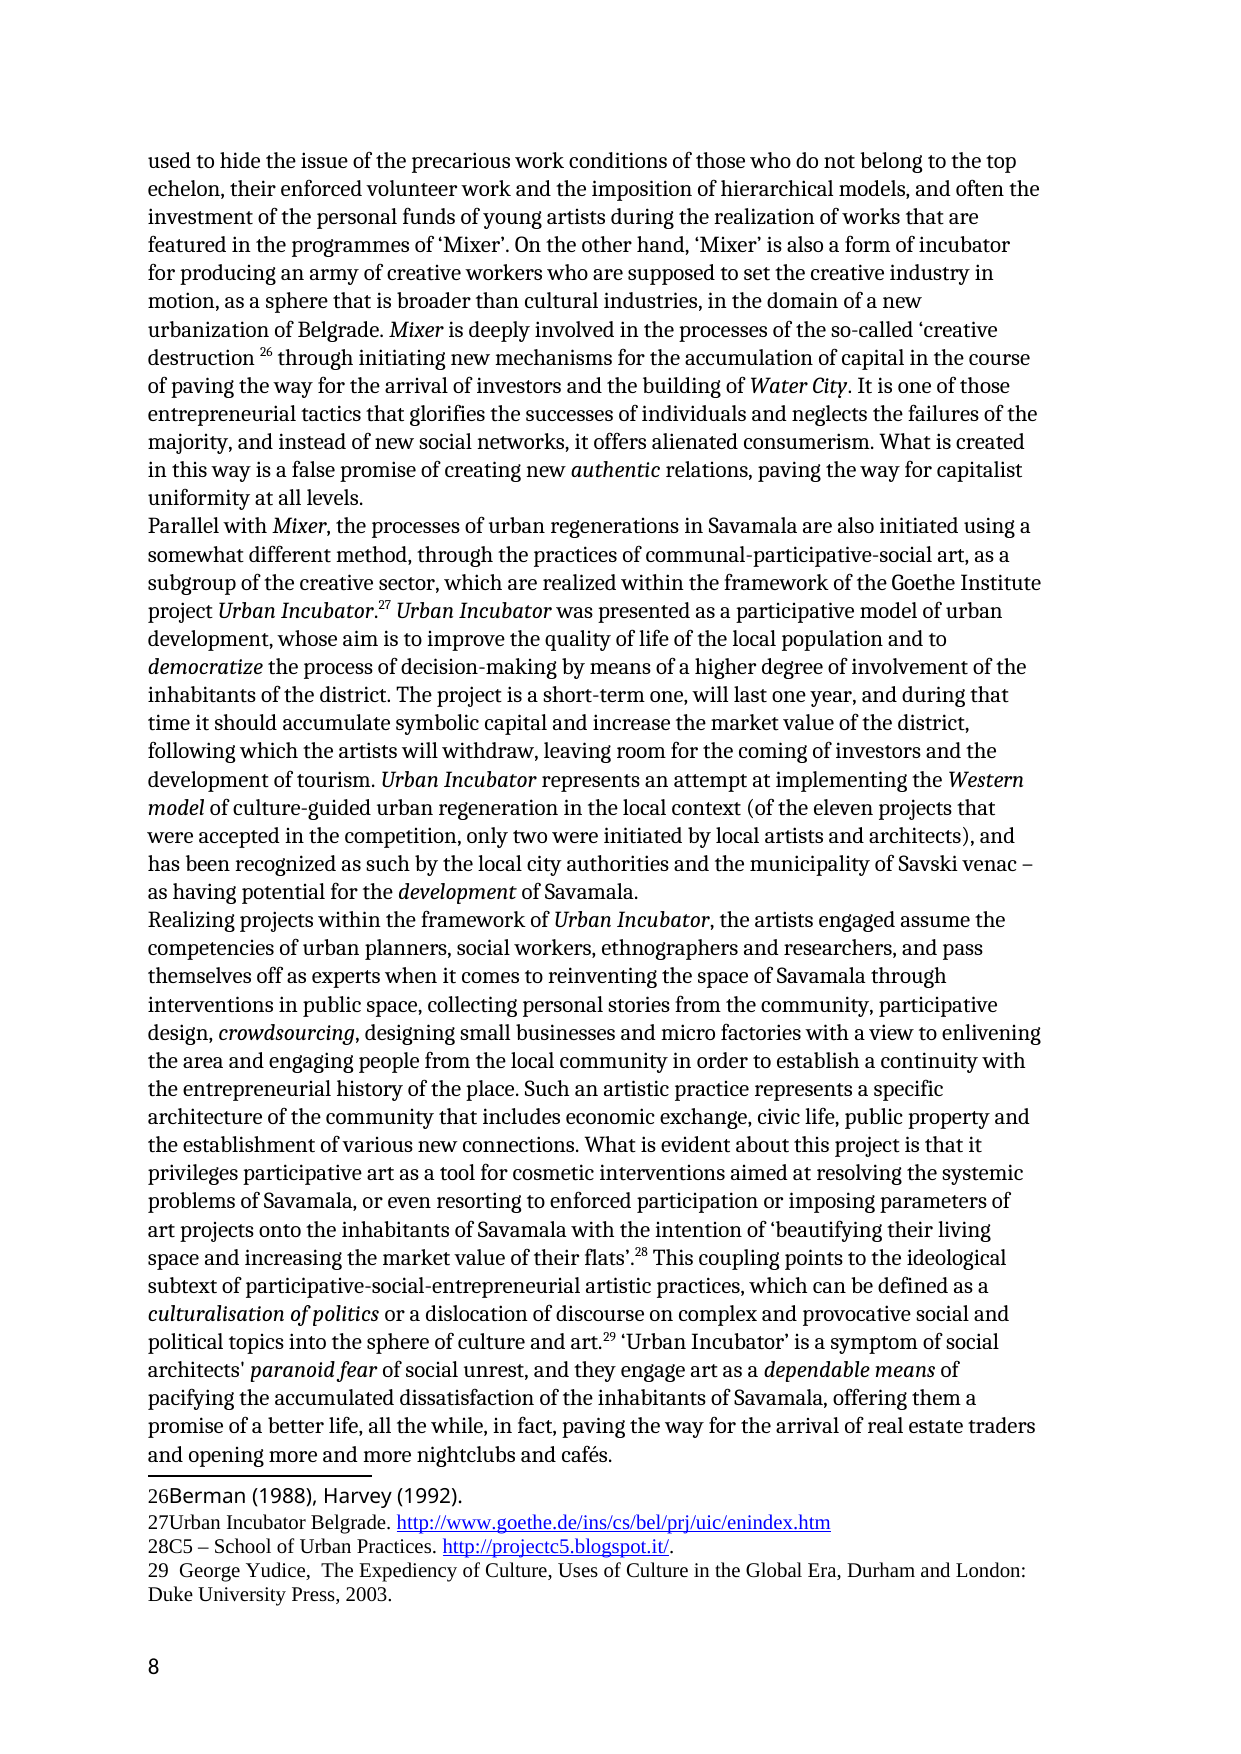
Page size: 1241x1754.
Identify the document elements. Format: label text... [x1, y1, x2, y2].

text George Yudice, The Expediency of Culture, Uses of Culture in the Global Era, Durham and London: Duke University Press, 2003. [148, 1558, 1043, 1606]
text C5 – School of Urban Practices. http://projectc5.blogspot.it/. [148, 1534, 1043, 1558]
text Urban Incubator Belgrade. http://www.goethe.de/ins/cs/bel/prj/uic/enindex.htm [148, 1510, 1043, 1534]
text Parallel with Mixer, the processes of urban regenerations in Savamala are also initiated using a somewhat different method, through the practices of communal-participative-social art, as a subgroup of the creative sector, which are realized within the framework of the Goethe Institute project Urban Incubator. Urban Incubator was presented as a participative model of urban development, whose aim is to improve the quality of life of the local population and to democratize the process of decision-making by means of a higher degree of involvement of the inhabitants of the district. The project is a short-term one, will last one year, and during that time it should accumulate symbolic capital and increase the market value of the district, following which the artists will withdraw, leaving room for the coming of investors and the development of tourism. Urban Incubator represents an attempt at implementing the Western model of culture-guided urban regeneration in the local context (of the eleven projects that were accepted in the competition, only two were initiated by local artists and architects), and has been recognized as such by the local city authorities and the municipality of Savski venac – as having potential for the development of Savamala. [148, 513, 1043, 905]
text Realizing projects within the framework of Urban Incubator, the artists engaged assume the competencies of urban planners, social workers, ethnographers and researchers, and pass themselves off as experts when it comes to reinventing the space of Savamala through interventions in public space, collecting personal stories from the community, participative design, crowdsourcing, designing small businesses and micro factories with a view to enlivening the area and engaging people from the local community in order to establish a continuity with the entrepreneurial history of the place. Such an artistic practice represents a specific architecture of the community that includes economic exchange, civic life, public property and the establishment of various new connections. What is evident about this project is that it privileges participative art as a tool for cosmetic interventions aimed at resolving the systemic problems of Savamala, or even resorting to enforced participation or imposing parameters of art projects onto the inhabitants of Savamala with the intention of ‘beautifying their living space and increasing the market value of their flats’. This coupling points to the ideological subtext of participative-social-entrepreneurial artistic practices, which can be defined as a culturalisation of politics or a dislocation of discourse on complex and provocative social and political topics into the sphere of culture and art. ‘Urban Incubator’ is a symptom of social architects' paranoid fear of social unrest, and they engage art as a dependable means of pacifying the accumulated dissatisfaction of the inhabitants of Savamala, offering them a promise of a better life, all the while, in fact, paving the way for the arrival of real estate traders and opening more and more nightclubs and cafés. [148, 907, 1043, 1468]
text used to hide the issue of the precarious work conditions of those who do not belong to the top echelon, their enforced volunteer work and the imposition of hierarchical models, and often the investment of the personal funds of young artists during the realization of works that are featured in the programmes of ‘Mixer’. On the other hand, ‘Mixer’ is also a form of incubator for producing an army of creative workers who are supposed to set the creative industry in motion, as a sphere that is broader than cultural industries, in the domain of a new urbanization of Belgrade. Mixer is deeply involved in the processes of the so-called ‘creative destruction through initiating new mechanisms for the accumulation of capital in the course of paving the way for the arrival of investors and the building of Water City. It is one of those entrepreneurial tactics that glorifies the successes of individuals and neglects the failures of the majority, and instead of new social networks, it offers alienated consumerism. What is created in this way is a false promise of creating new authentic relations, paving the way for capitalist uniformity at all levels. [148, 148, 1043, 511]
text Berman (1988), Harvey (1992). [148, 1482, 1043, 1510]
